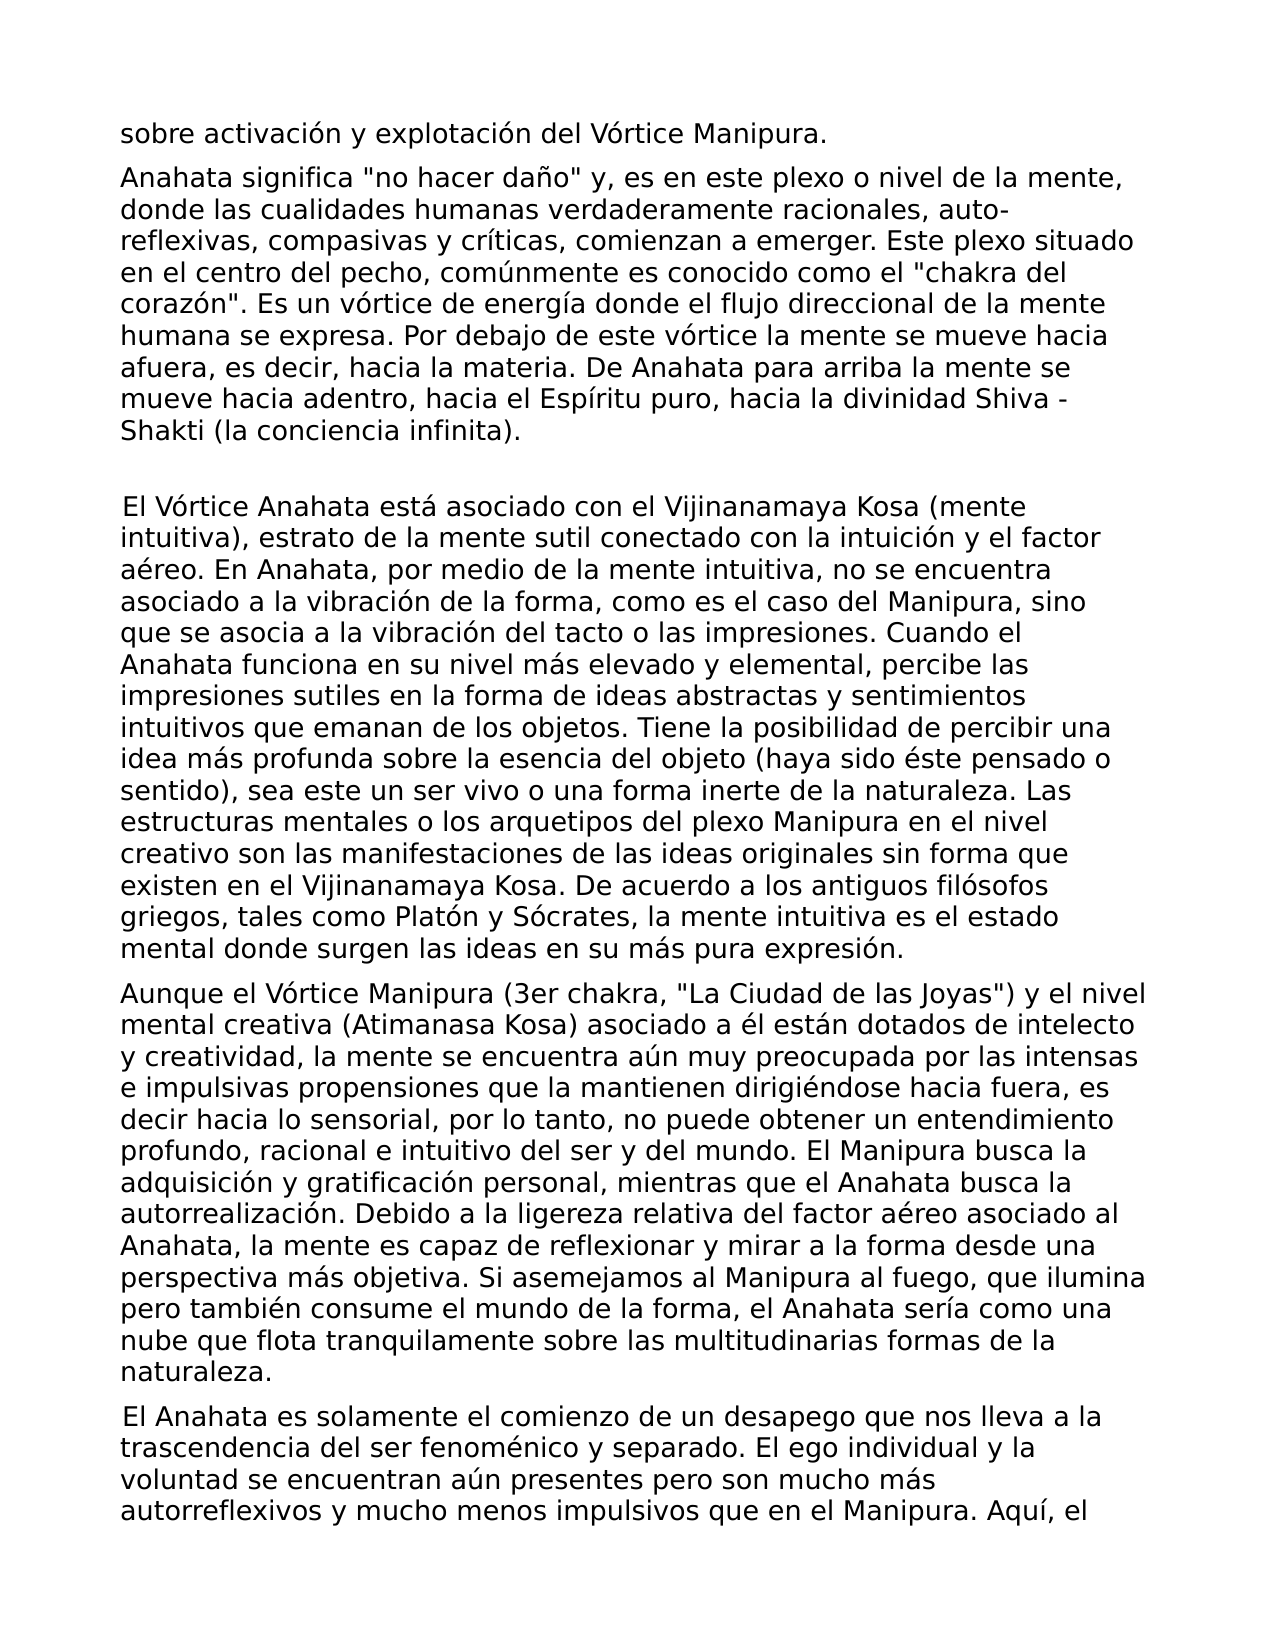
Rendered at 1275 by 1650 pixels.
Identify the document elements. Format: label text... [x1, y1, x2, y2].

text Aunque el Vórtice Manipura (3er chakra, "La Ciudad de las Joyas") y el nivel mental creativa (Atimanasa Kosa) asociado a él están dotados de intelecto y creatividad, la mente se encuentra aún muy preocupada por las intensas e impulsivas propensiones que la mantienen dirigiéndose hacia fuera, es decir hacia lo sensorial, por lo tanto, no puede obtener un entendimiento profundo, racional e intuitivo del ser y del mundo. El Manipura busca la adquisición y gratificación personal, mientras que el Anahata busca la autorrealización. Debido a la ligereza relativa del factor aéreo asociado al Anahata, la mente es capaz de reflexionar y mirar a la forma desde una perspectiva más objetiva. Si asemejamos al Manipura al fuego, que ilumina pero también consume el mundo de la forma, el Anahata sería como una nube que flota tranquilamente sobre las multitudinarias formas de la naturaleza. [120, 978, 1147, 1388]
text sobre activación y explotación del Vórtice Manipura. [120, 118, 1141, 150]
text El Anahata es solamente el comienzo de un desapego que nos lleva a la trascendencia del ser fenoménico y separado. El ego individual y la voluntad se encuentran aún presentes pero son mucho más autorreflexivos y mucho menos impulsivos que en el Manipura. Aquí, el [120, 1401, 1133, 1527]
text Anahata significa "no hacer daño" y, es en este plexo o nivel de la mente, donde las cualidades humanas verdaderamente racionales, auto-reflexivas, compasivas y críticas, comienzan a emerger. Este plexo situado en el centro del pecho, comúnmente es conocido como el "chakra del corazón". Es un vórtice de energía donde el flujo direccional de la mente humana se expresa. Por debajo de este vórtice la mente se mueve hacia afuera, es decir, hacia la materia. De Anahata para arriba la mente se mueve hacia adentro, hacia el Espíritu puro, hacia la divinidad Shiva - Shakti (la conciencia infinita). [120, 163, 1135, 447]
text El Vórtice Anahata está asociado con el Vijinanamaya Kosa (mente intuitiva), estrato de la mente sutil conectado con la intuición y el factor aéreo. En Anahata, por medio de la mente intuitiva, no se encuentra asociado a la vibración de la forma, como es el caso del Manipura, sino que se asocia a la vibración del tacto o las impresiones. Cuando el Anahata funciona en su nivel más elevado y elemental, percibe las impresiones sutiles en la forma de ideas abstractas y sentimientos intuitivos que emanan de los objetos. Tiene la posibilidad de percibir una idea más profunda sobre la esencia del objeto (haya sido éste pensado o sentido), sea este un ser vivo o una forma inerte de la naturaleza. Las estructuras mentales o los arquetipos del plexo Manipura en el nivel creativo son las manifestaciones de las ideas originales sin forma que existen en el Vijinanamaya Kosa. De acuerdo a los antiguos filósofos griegos, tales como Platón y Sócrates, la mente intuitiva es el estado mental donde surgen las ideas en su más pura expresión. [120, 491, 1142, 964]
